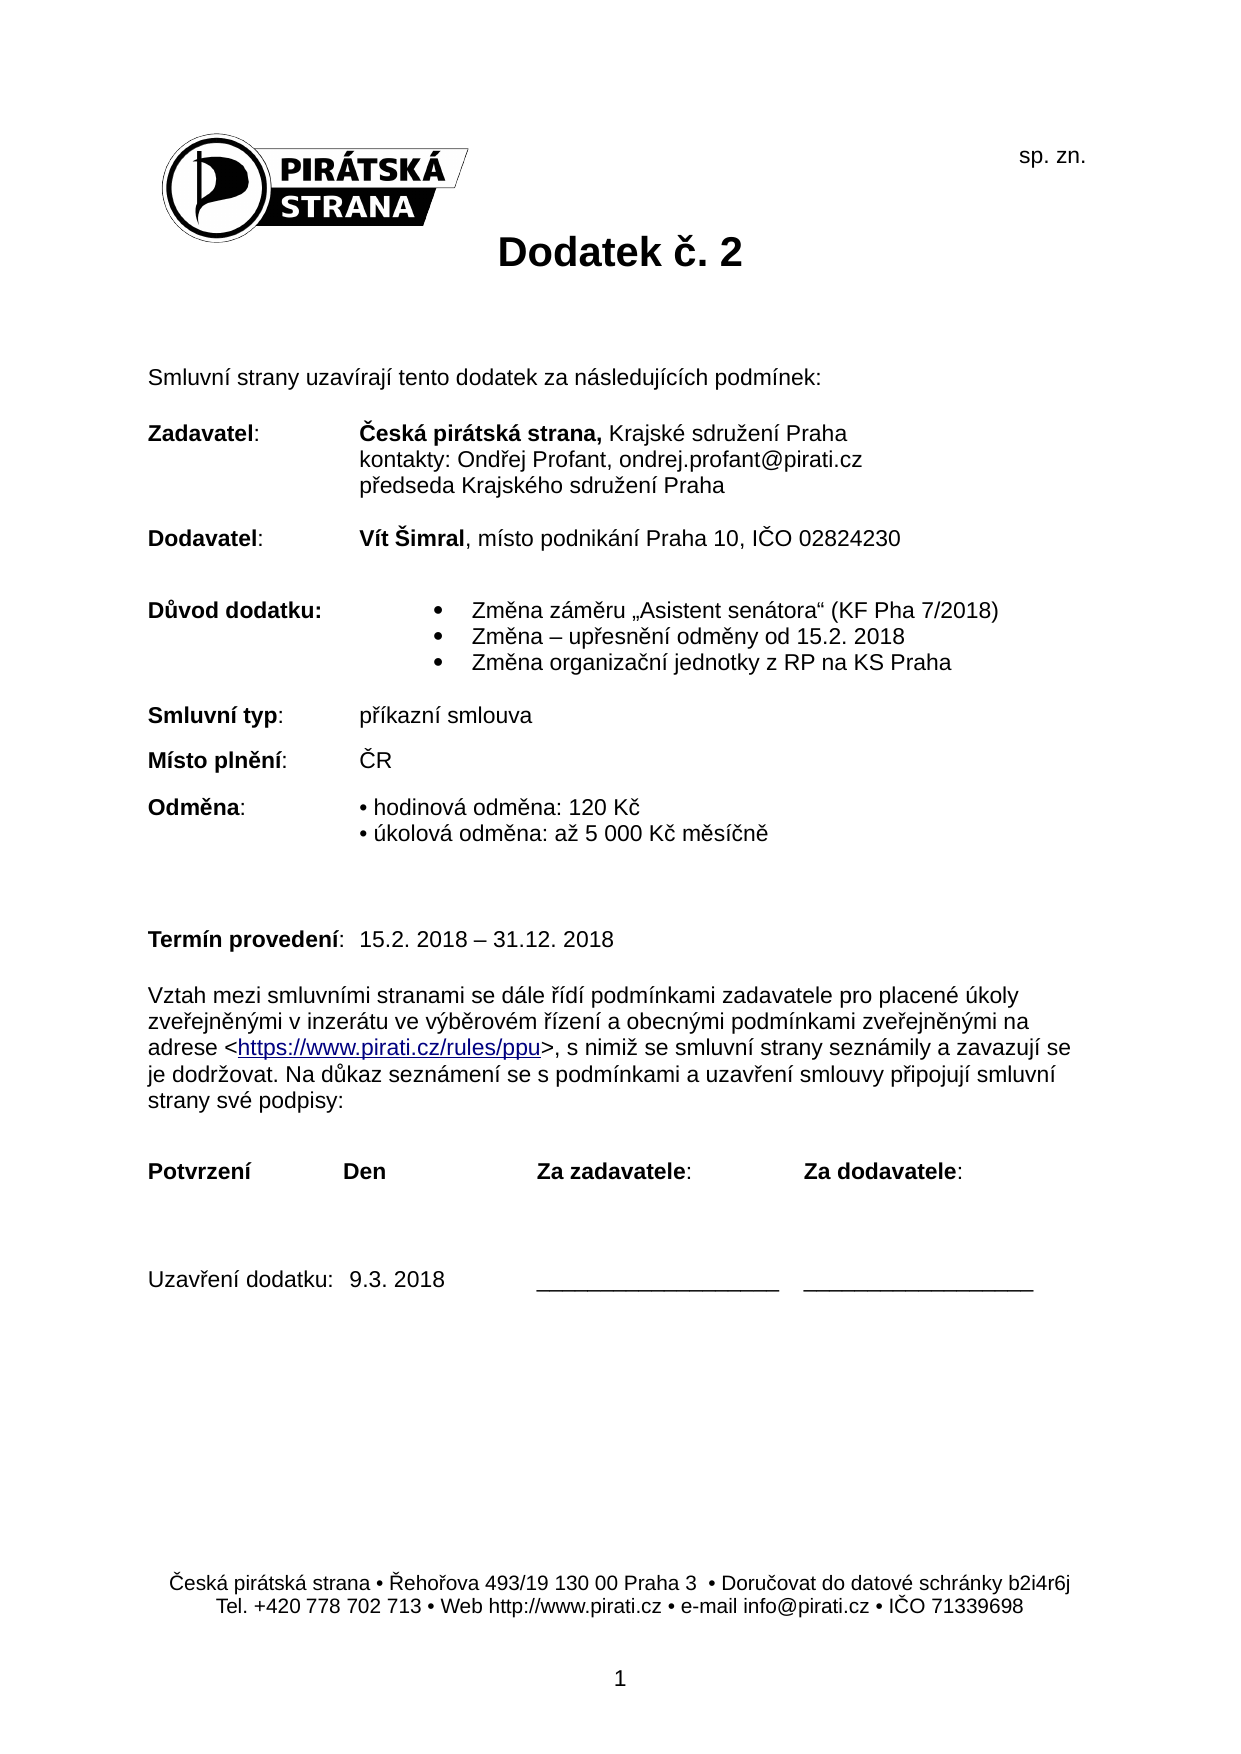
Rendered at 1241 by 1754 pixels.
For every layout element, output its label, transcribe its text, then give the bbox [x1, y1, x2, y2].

table_cell 9.3. 2018 [343, 1252, 537, 1314]
table_header Za zadavatele: [537, 1143, 804, 1252]
text Smluvní strany uzavírají tento dodatek za následujících podmínek: [148, 364, 1093, 390]
table_cell __________________ [804, 1252, 1093, 1314]
text Vztah mezi smluvními stranami se dále řídí podmínkami zadavatele pro placené úkoly zveřejněnými v inzerátu ve výběrovém řízení a obecnými podmínkami zveřejněnými na adrese <https://www.pirati.cz/rules/ppu>, s nimiž se smluvní strany seznámily a zavazují se je dodržovat. Na důkaz seznámení se s podmínkami a uzavření smlouvy připojují smluvní strany své podpisy: [148, 982, 1093, 1113]
text sp. zn. [483, 142, 1093, 168]
table_cell Místo plnění: [148, 747, 359, 794]
table_cell příkazní smlouva [359, 702, 1133, 747]
table_cell ČR [359, 747, 1133, 794]
table_cell Smluvní typ: [148, 702, 359, 747]
text Česká pirátská strana • Řehořova 493/19 130 00 Praha 3 • Doručovat do datové schránky b2i4r6j Tel. +420 778 702 713 • Web http://www.pirati.cz • e-mail info@pirati.cz • IČO 71339698 [148, 1570, 1093, 1618]
table_header Den [343, 1143, 537, 1252]
table_cell • hodinová odměna: 120 Kč • úkolová odměna: až 5 000 Kč měsíčně [359, 794, 1133, 926]
table_header Zadavatel: [148, 420, 359, 525]
table_cell Uzavření dodatku: [148, 1252, 343, 1314]
table_cell Vít Šimral, místo podnikání Praha 10, IČO 02824230 [359, 525, 1133, 597]
table_cell 15.2. 2018 – 31.12. 2018 [359, 926, 1133, 952]
table_header Za dodavatele: [804, 1143, 1093, 1252]
table_cell ___________________ [537, 1252, 804, 1314]
subtitle Dodatek č. 2 [148, 227, 1093, 275]
table_header Česká pirátská strana, Krajské sdružení Praha kontakty: Ondřej Profant, ondrej.profant@pirati.cz předseda Krajského sdružení Praha [359, 420, 1133, 525]
table_cell Změna záměru „Asistent senátora“ (KF Pha 7/2018) Změna – upřesnění odměny od 15.2. 2018 Změna organizační jednotky z RP na KS Praha [359, 597, 1133, 702]
table_cell Důvod dodatku: [148, 597, 359, 702]
table_header Potvrzení [148, 1143, 343, 1252]
table_cell Dodavatel: [148, 525, 359, 597]
table_cell Odměna: [148, 794, 359, 926]
picture [147, 118, 483, 257]
table_cell Termín provedení: [148, 926, 359, 952]
